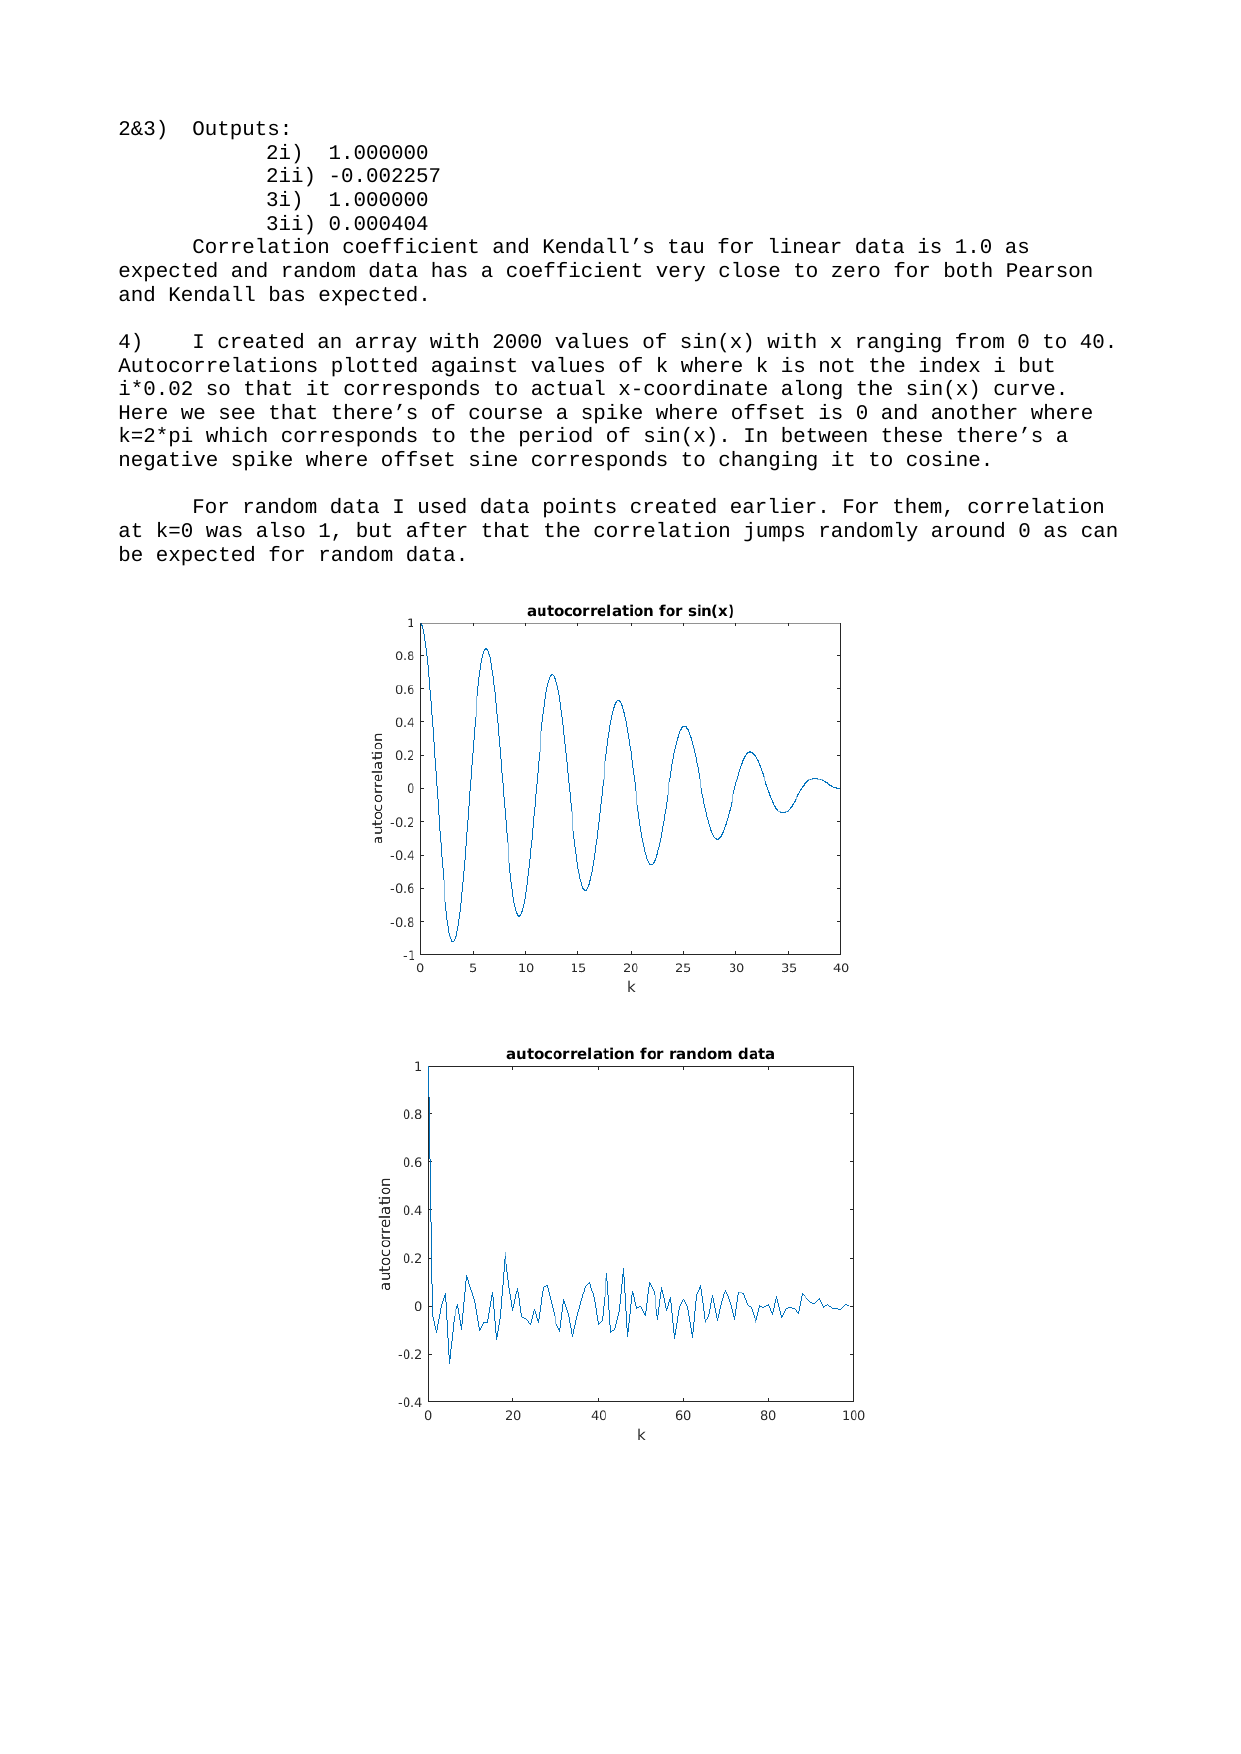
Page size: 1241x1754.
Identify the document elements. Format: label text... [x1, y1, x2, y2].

text 2ii) -0.002257 [118, 165, 1122, 189]
text 2&3) Outputs: [118, 118, 1122, 142]
text For random data I used data points created earlier. For them, correlation at k=0 was also 1, but after that the correlation jumps randomly around 0 as can be expected for random data. [118, 496, 1122, 567]
text Correlation coefficient and Kendall’s tau for linear data is 1.0 as expected and random data has a coefficient very close to zero for both Pearson and Kendall bas expected. [118, 236, 1122, 307]
picture [349, 592, 892, 999]
picture [357, 1035, 905, 1447]
text 4) I created an array with 2000 values of sin(x) with x ranging from 0 to 40. Autocorrelations plotted against values of k where k is not the index i but i*0.02 so that it corresponds to actual x-coordinate along the sin(x) curve. Here we see that there’s of course a spike where offset is 0 and another where k=2*pi which corresponds to the period of sin(x). In between these there’s a negative spike where offset sine corresponds to changing it to cosine. [118, 331, 1122, 473]
text 3ii) 0.000404 [118, 213, 1122, 236]
text 3i) 1.000000 [118, 189, 1122, 213]
text 2i) 1.000000 [118, 142, 1122, 165]
